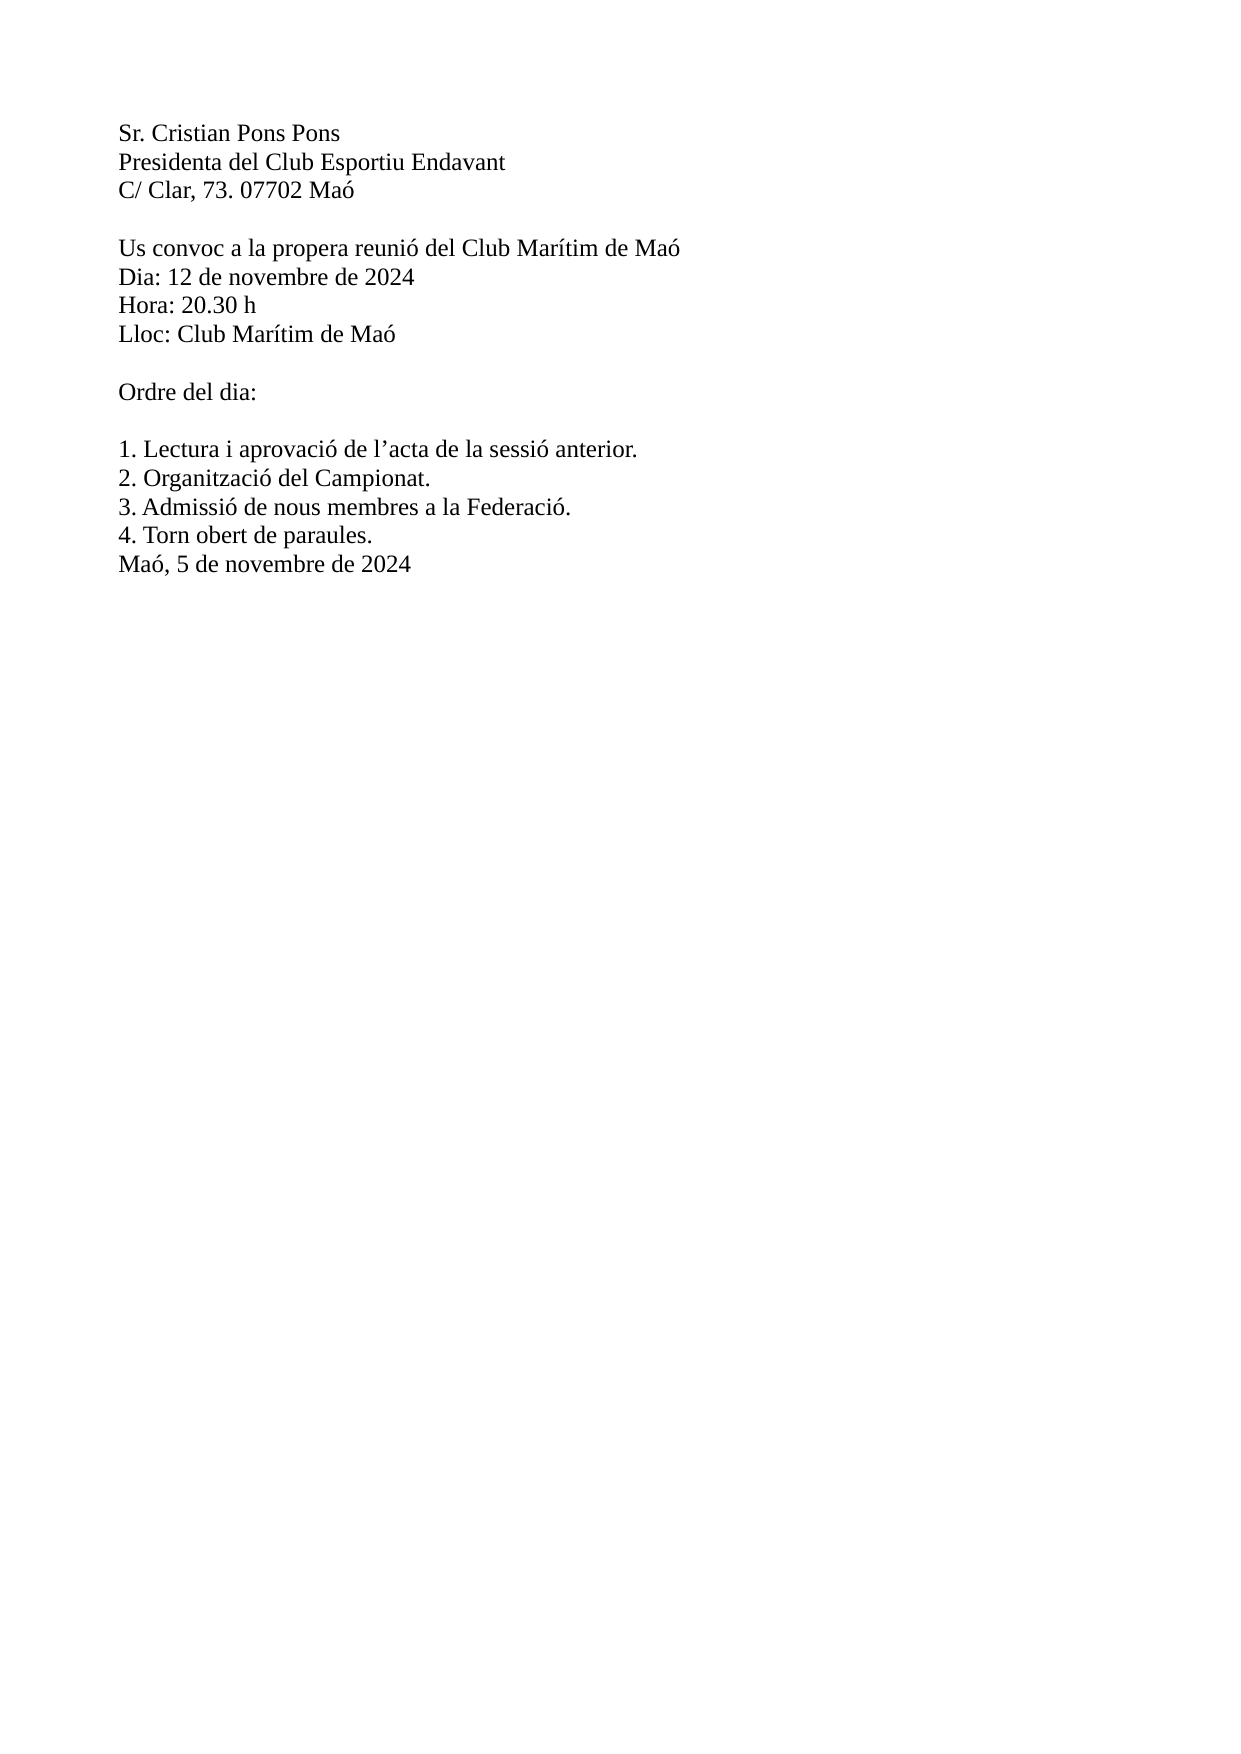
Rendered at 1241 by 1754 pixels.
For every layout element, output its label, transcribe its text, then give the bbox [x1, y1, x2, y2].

text Lloc: Club Marítim de Maó [118, 319, 1122, 348]
text C/ Clar, 73. 07702 Maó [118, 176, 1122, 204]
text Presidenta del Club Esportiu Endavant [118, 147, 1122, 176]
text 1. Lectura i aprovació de l’acta de la sessió anterior. [118, 434, 1122, 463]
text Us convoc a la propera reunió del Club Marítim de Maó [118, 233, 1122, 262]
text Sr. Cristian Pons Pons [118, 118, 1122, 147]
text 4. Torn obert de paraules. [118, 521, 1122, 549]
text Dia: 12 de novembre de 2024 [118, 262, 1122, 291]
text 3. Admissió de nous membres a la Federació. [118, 492, 1122, 521]
text Ordre del dia: [118, 377, 1122, 406]
text Hora: 20.30 h [118, 291, 1122, 319]
text Maó, 5 de novembre de 2024 [118, 549, 1122, 578]
text 2. Organització del Campionat. [118, 463, 1122, 492]
